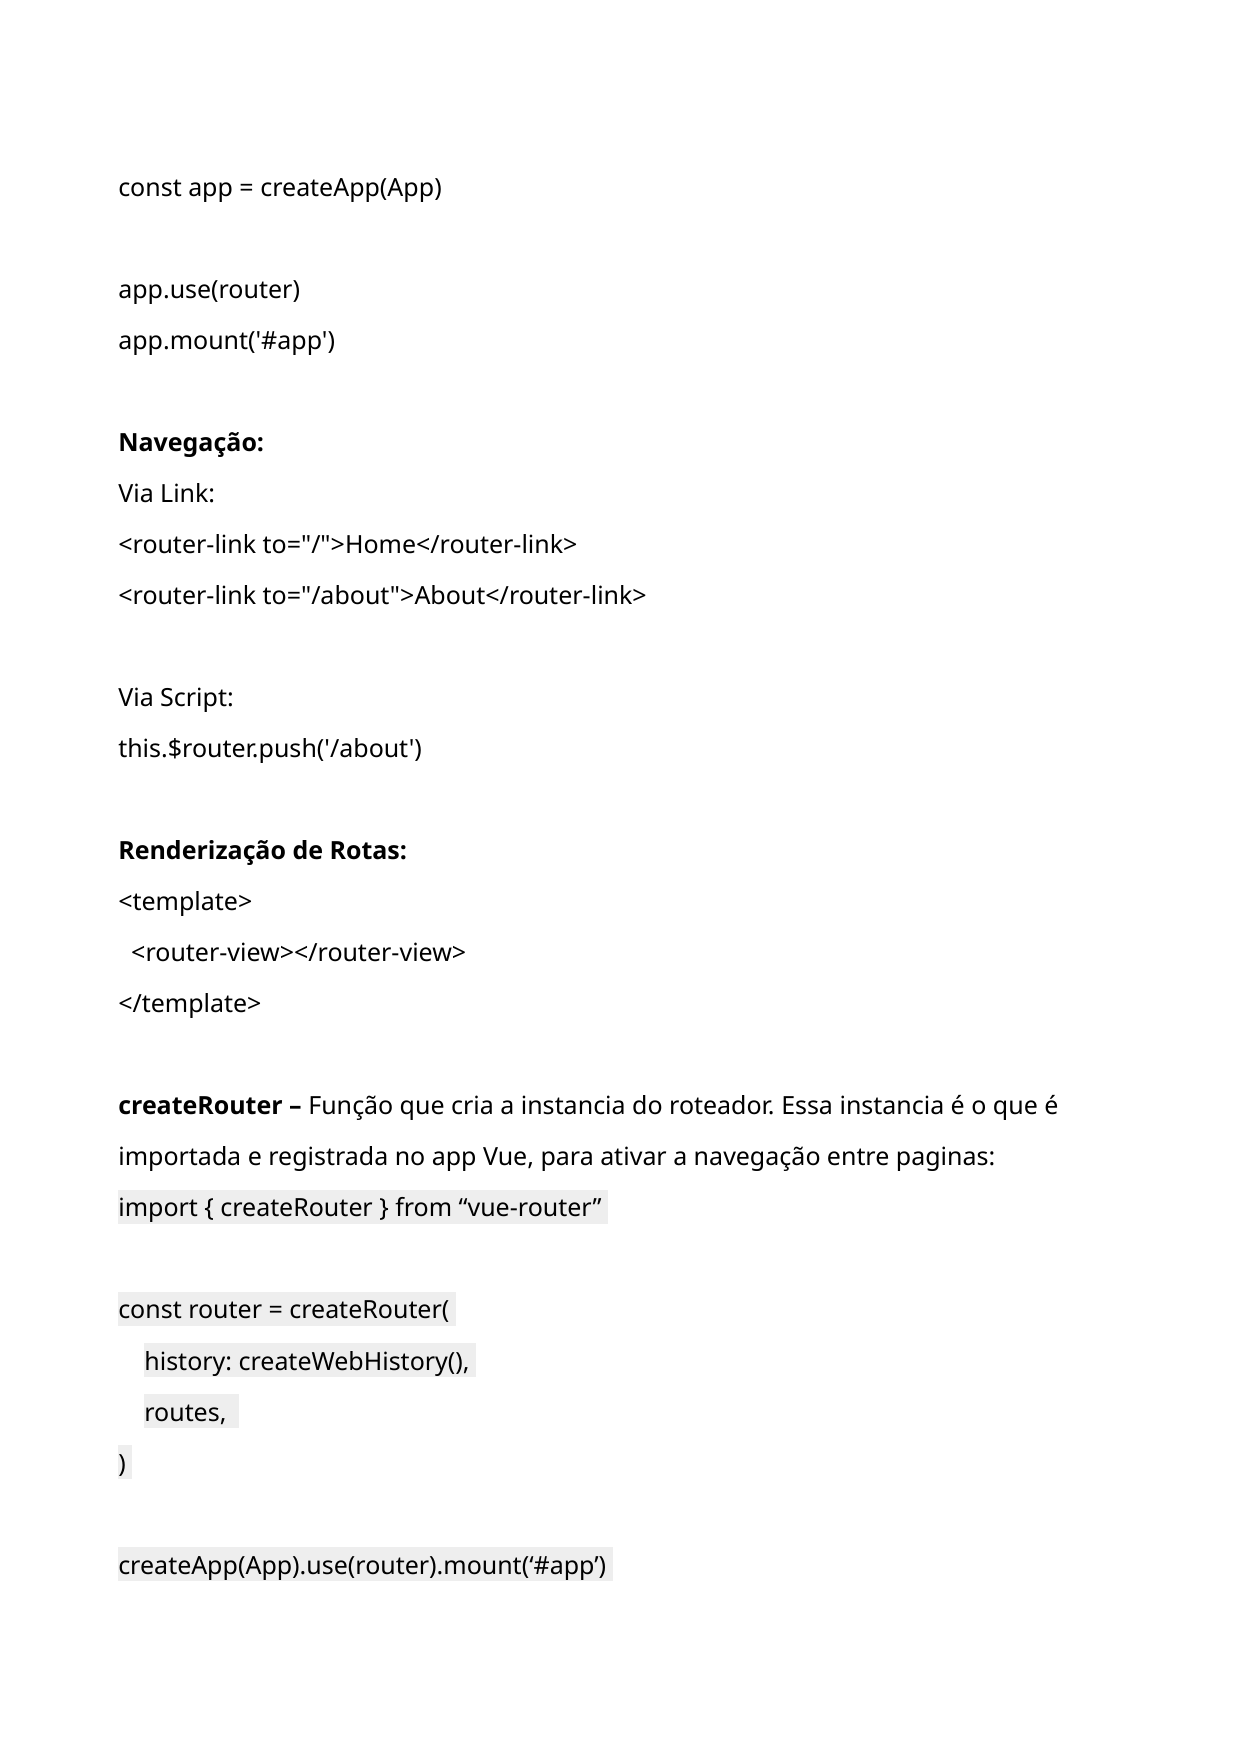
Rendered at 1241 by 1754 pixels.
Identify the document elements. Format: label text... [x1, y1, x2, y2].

text <router-link to="/">Home</router-link> [118, 526, 1122, 561]
text routes, [118, 1394, 1122, 1428]
text createRouter – Função que cria a instancia do roteador. Essa instancia é o que é importada e registrada no app Vue, para ativar a navegação entre paginas: [118, 1088, 1122, 1173]
text <template> [118, 884, 1122, 918]
text createApp(App).use(router).mount(‘#app’) [118, 1547, 1122, 1581]
text Navegação: [118, 424, 1122, 458]
text Via Link: [118, 475, 1122, 509]
text ) [118, 1445, 1122, 1479]
text </template> [118, 986, 1122, 1020]
text import { createRouter } from “vue-router” [118, 1190, 1122, 1224]
text Via Script: [118, 679, 1122, 714]
text const router = createRouter( [118, 1292, 1122, 1326]
text this.$router.push('/about') [118, 731, 1122, 765]
text const app = createApp(App) [118, 169, 1122, 203]
text app.use(router) [118, 271, 1122, 305]
text Renderização de Rotas: [118, 833, 1122, 867]
text <router-link to="/about">About</router-link> [118, 577, 1122, 612]
text history: createWebHistory(), [118, 1343, 1122, 1377]
text app.mount('#app') [118, 322, 1122, 356]
text <router-view></router-view> [118, 935, 1122, 969]
